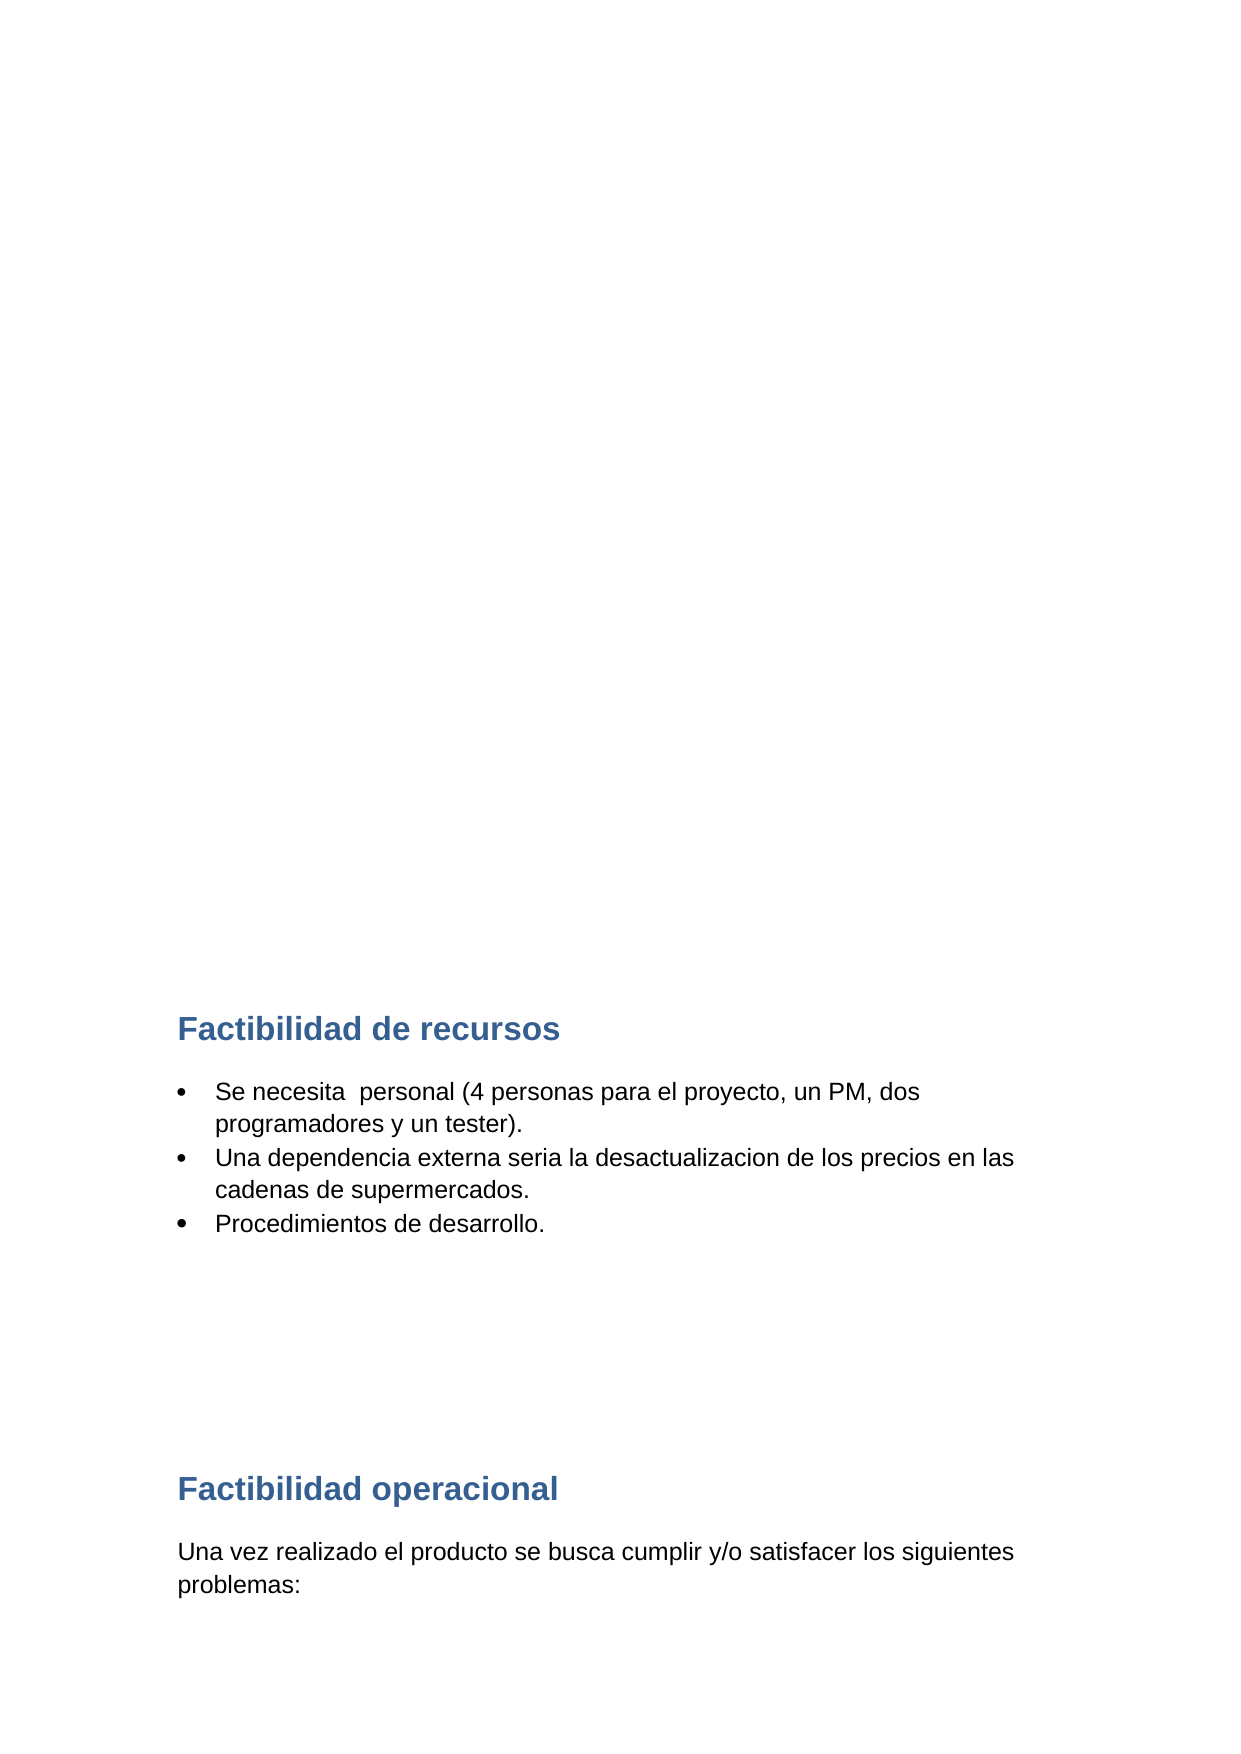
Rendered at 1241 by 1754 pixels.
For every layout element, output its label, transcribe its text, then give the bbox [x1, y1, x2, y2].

list Se necesita personal (4 personas para el proyecto, un PM, dos programadores y un tester). [177, 1076, 1063, 1138]
list Procedimientos de desarrollo. [177, 1208, 1063, 1237]
subtitle Factibilidad de recursos [177, 1009, 1063, 1047]
subtitle Factibilidad operacional [177, 1469, 1063, 1507]
list Una dependencia externa seria la desactualizacion de los precios en las cadenas de supermercados. [177, 1142, 1063, 1204]
text Una vez realizado el producto se busca cumplir y/o satisfacer los siguientes problemas: [177, 1537, 1063, 1598]
